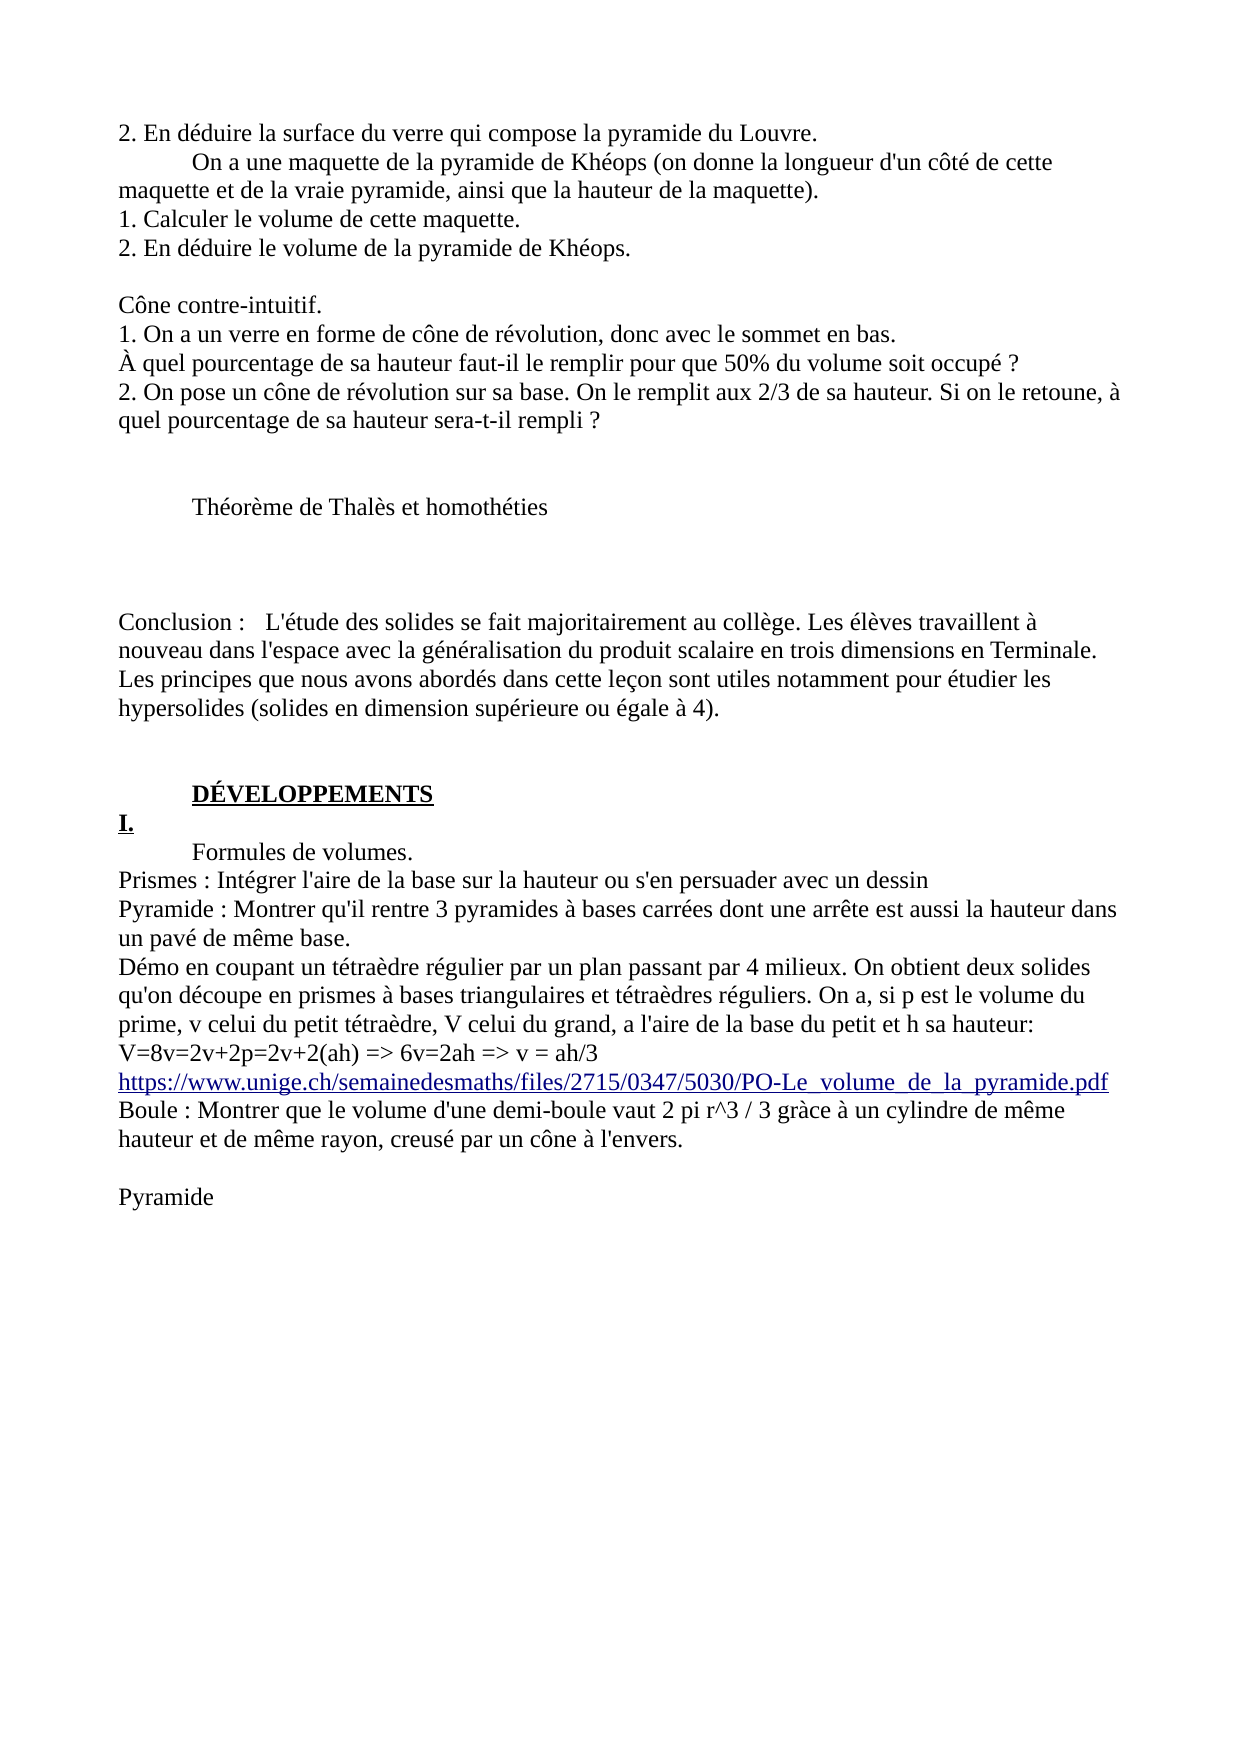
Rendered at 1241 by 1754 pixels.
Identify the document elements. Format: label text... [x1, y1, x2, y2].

text Boule : Montrer que le volume d'une demi-boule vaut 2 pi r^3 / 3 gràce à un cylindre de même hauteur et de même rayon, creusé par un cône à l'envers. [118, 1096, 1122, 1153]
text Théorème de Thalès et homothéties [118, 492, 1122, 521]
text On a une maquette de la pyramide de Khéops (on donne la longueur d'un côté de cette maquette et de la vraie pyramide, ainsi que la hauteur de la maquette). [118, 147, 1122, 204]
text Cône contre-intuitif. [118, 291, 1122, 319]
text À quel pourcentage de sa hauteur faut-il le remplir pour que 50% du volume soit occupé ? [118, 348, 1122, 377]
text Pyramide : Montrer qu'il rentre 3 pyramides à bases carrées dont une arrête est aussi la hauteur dans un pavé de même base. [118, 894, 1122, 952]
text Pyramide [118, 1182, 1122, 1211]
text 1. On a un verre en forme de cône de révolution, donc avec le sommet en bas. [118, 319, 1122, 348]
text 2. En déduire la surface du verre qui compose la pyramide du Louvre. [118, 118, 1122, 147]
text 2. On pose un cône de révolution sur sa base. On le remplit aux 2/3 de sa hauteur. Si on le retoune, à quel pourcentage de sa hauteur sera-t-il rempli ? [118, 377, 1122, 434]
text Les principes que nous avons abordés dans cette leçon sont utiles notamment pour étudier les hypersolides (solides en dimension supérieure ou égale à 4). [118, 664, 1122, 722]
text 2. En déduire le volume de la pyramide de Khéops. [118, 233, 1122, 262]
text Prismes : Intégrer l'aire de la base sur la hauteur ou s'en persuader avec un dessin [118, 866, 1122, 894]
text I. [118, 808, 1122, 837]
text Conclusion : L'étude des solides se fait majoritairement au collège. Les élèves travaillent à nouveau dans l'espace avec la généralisation du produit scalaire en trois dimensions en Terminale. [118, 607, 1122, 664]
text DÉVELOPPEMENTS [118, 779, 1122, 808]
text Formules de volumes. [118, 837, 1122, 866]
text https://www.unige.ch/semainedesmaths/files/2715/0347/5030/PO-Le_volume_de_la_pyramide.pdf [118, 1067, 1122, 1096]
text 1. Calculer le volume de cette maquette. [118, 204, 1122, 233]
text Démo en coupant un tétraèdre régulier par un plan passant par 4 milieux. On obtient deux solides qu'on découpe en prismes à bases triangulaires et tétraèdres réguliers. On a, si p est le volume du prime, v celui du petit tétraèdre, V celui du grand, a l'aire de la base du petit et h sa hauteur: V=8v=2v+2p=2v+2(ah) => 6v=2ah => v = ah/3 [118, 952, 1122, 1067]
